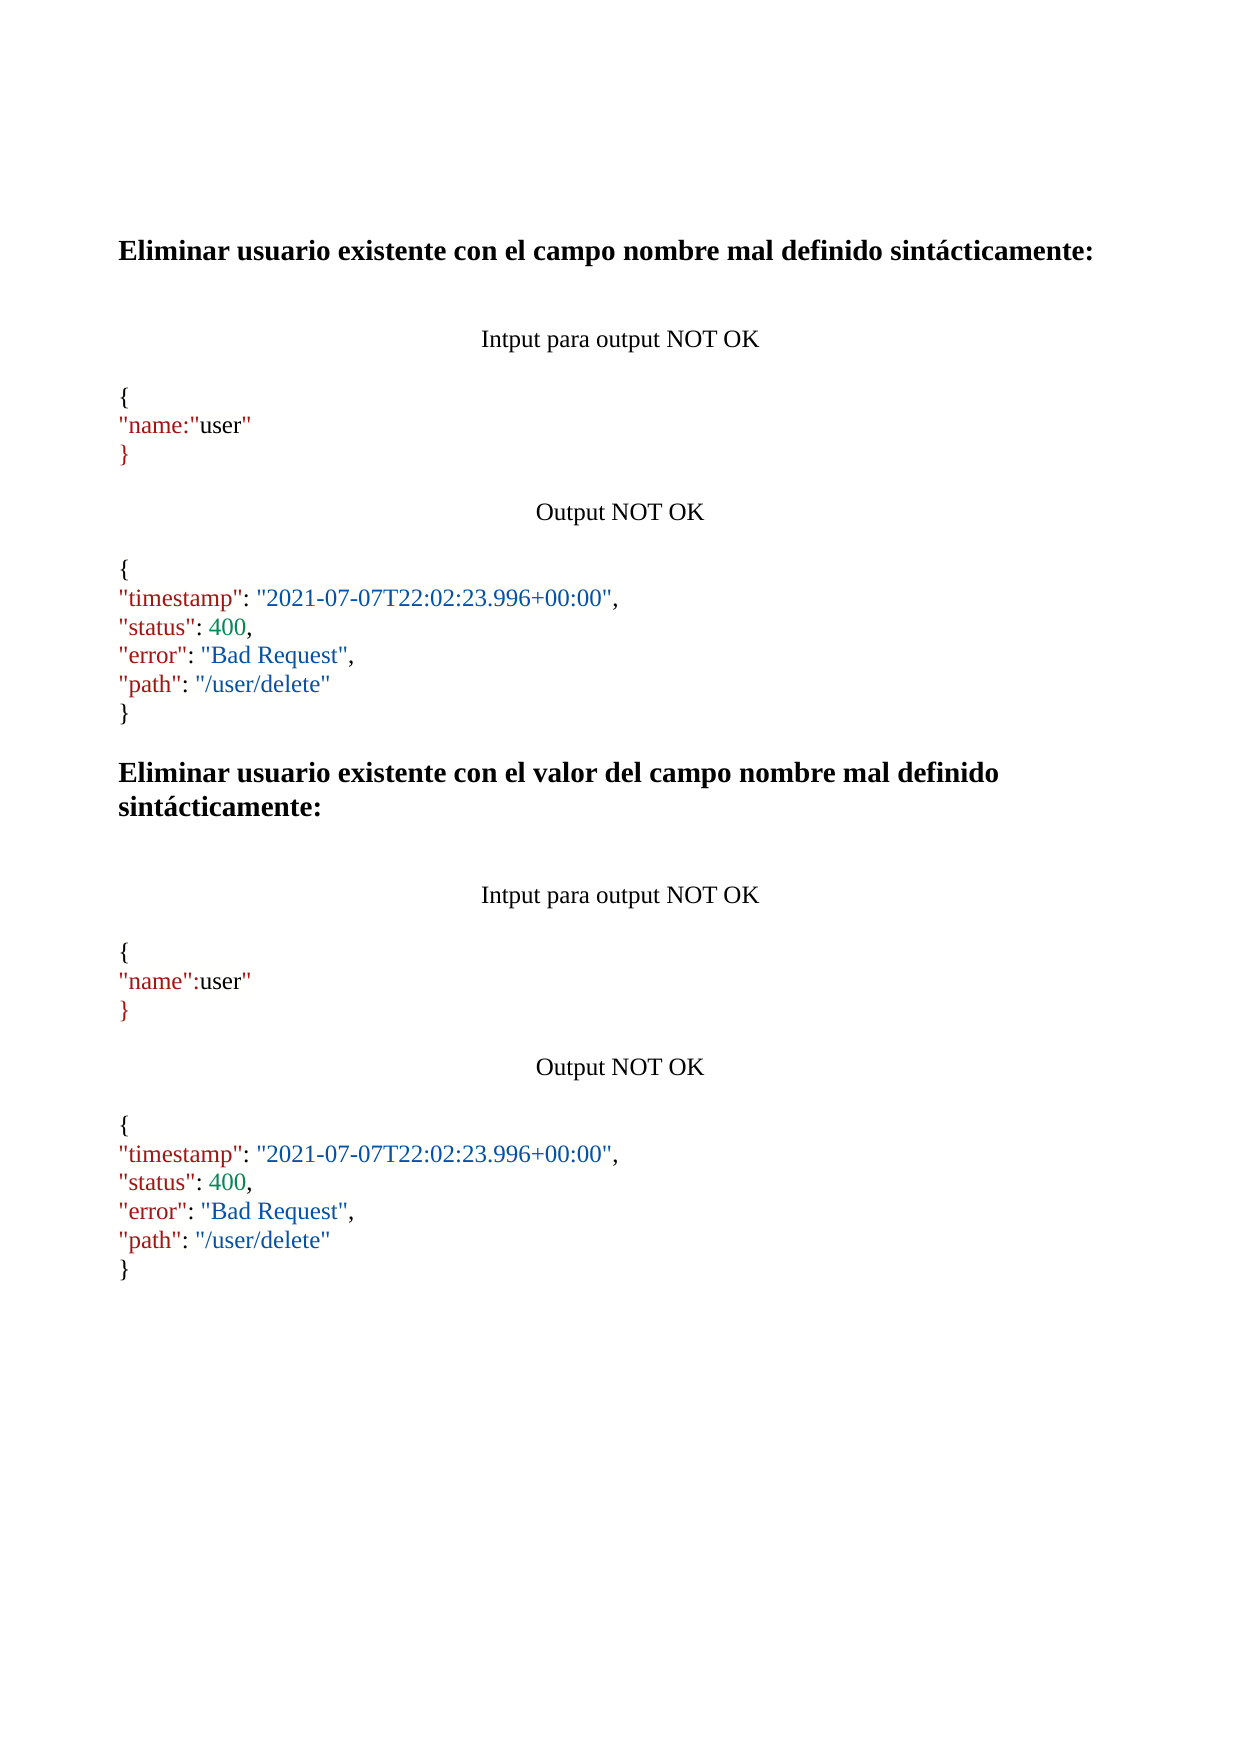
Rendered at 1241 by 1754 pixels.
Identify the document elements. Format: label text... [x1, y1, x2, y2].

text } [118, 439, 1122, 468]
text Eliminar usuario existente con el campo nombre mal definido sintácticamente: [118, 233, 1122, 267]
text Output NOT OK [118, 497, 1122, 525]
text Intput para output NOT OK [118, 880, 1122, 909]
text { [118, 937, 1122, 966]
text { [118, 554, 1122, 583]
text Eliminar usuario existente con el valor del campo nombre mal definido sintácticamente: [118, 755, 1122, 822]
text Output NOT OK [118, 1052, 1122, 1081]
text { [118, 382, 1122, 410]
text "status": 400, [118, 612, 1122, 640]
text } [118, 698, 1122, 727]
text "status": 400, [118, 1167, 1122, 1196]
text } [118, 995, 1122, 1024]
text "error": "Bad Request", [118, 640, 1122, 669]
text Intput para output NOT OK [118, 324, 1122, 353]
text "timestamp": "2021-07-07T22:02:23.996+00:00", [118, 583, 1122, 612]
text } [118, 1254, 1122, 1282]
text "error": "Bad Request", [118, 1196, 1122, 1225]
text { [118, 1110, 1122, 1139]
text "path": "/user/delete" [118, 669, 1122, 698]
text "path": "/user/delete" [118, 1225, 1122, 1254]
text "name":user" [118, 966, 1122, 995]
text "timestamp": "2021-07-07T22:02:23.996+00:00", [118, 1139, 1122, 1167]
text "name:"user" [118, 410, 1122, 439]
